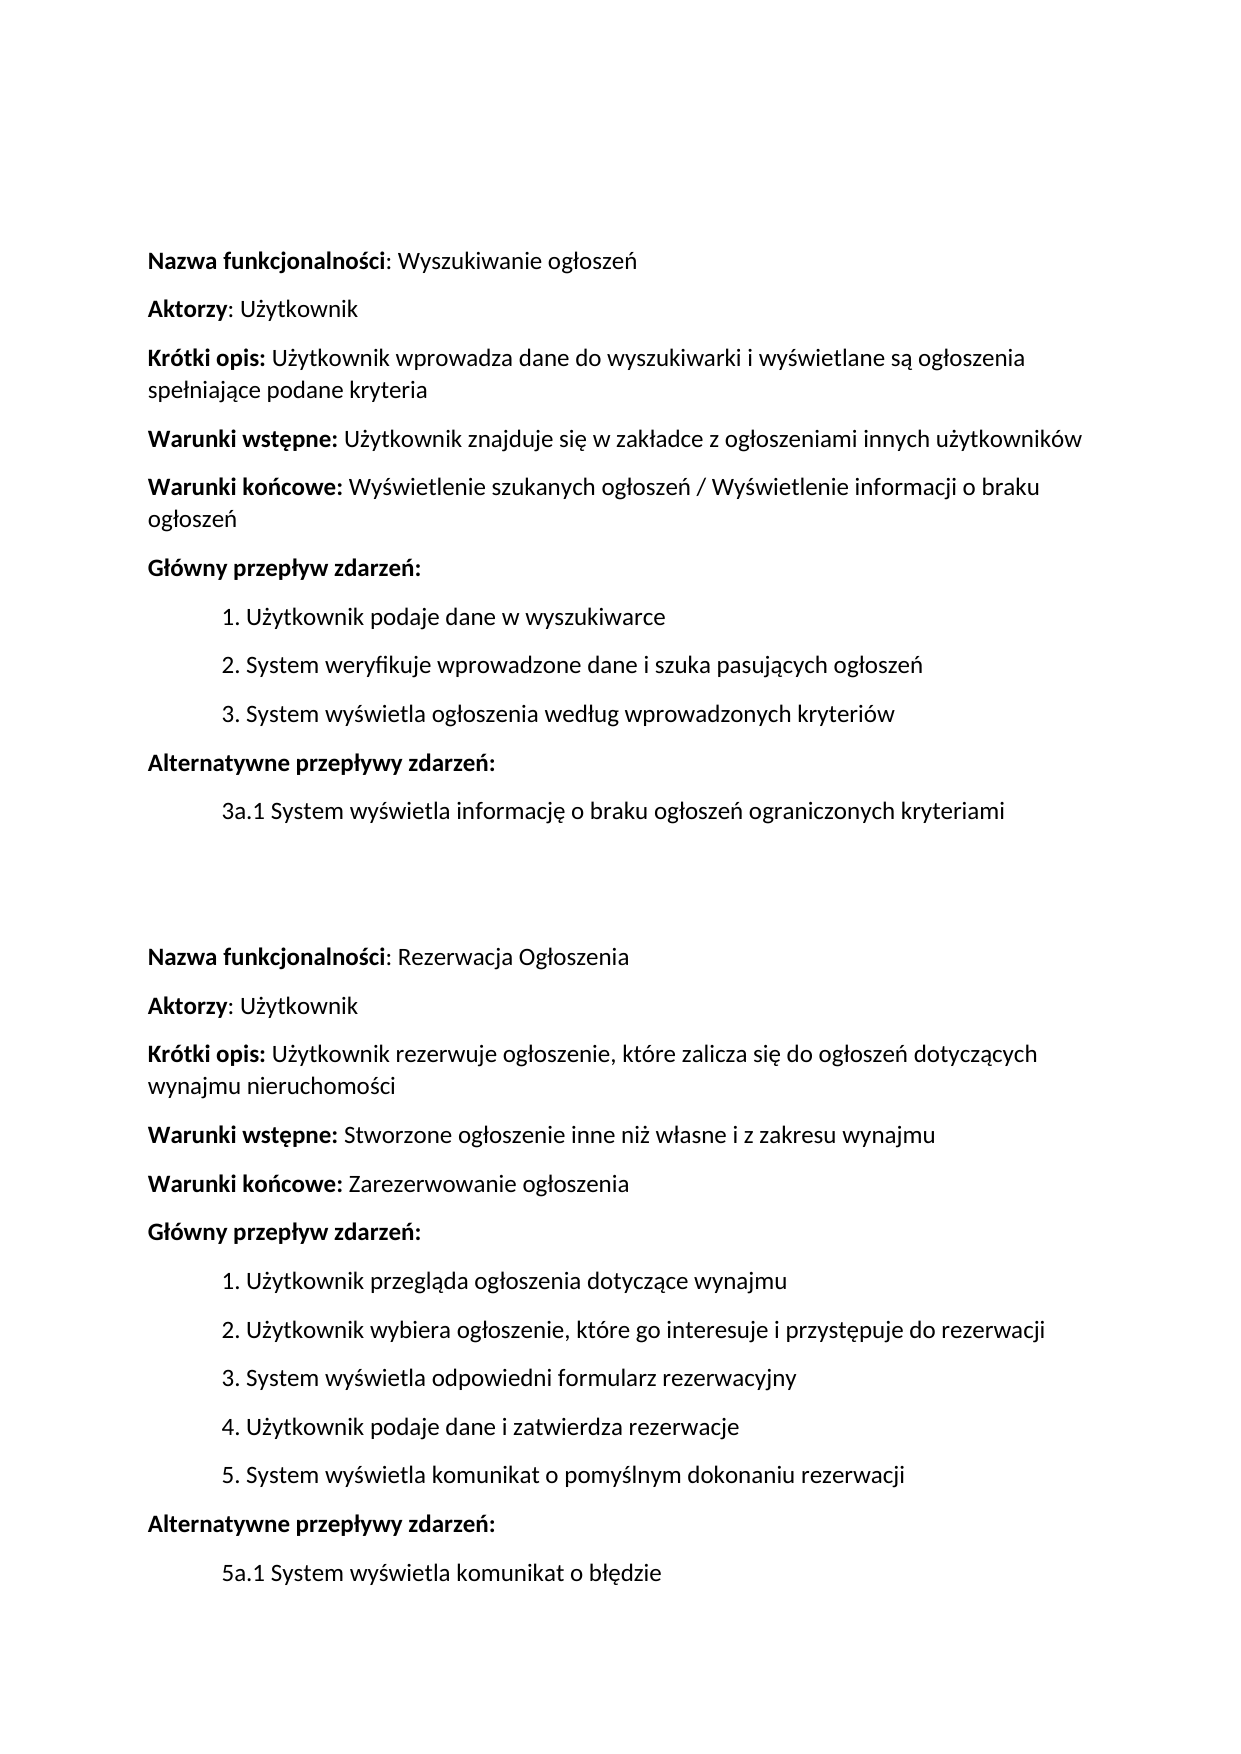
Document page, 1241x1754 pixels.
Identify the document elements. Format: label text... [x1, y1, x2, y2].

text Aktorzy: Użytkownik [148, 293, 1093, 324]
text Główny przepływ zdarzeń: [148, 552, 1093, 583]
text 5a.1 System wyświetla komunikat o błędzie [148, 1557, 1093, 1587]
text 2. System weryfikuje wprowadzone dane i szuka pasujących ogłoszeń [148, 649, 1093, 680]
text Warunki wstępne: Użytkownik znajduje się w zakładce z ogłoszeniami innych użytkowników [148, 423, 1093, 453]
text Główny przepływ zdarzeń: [148, 1216, 1093, 1247]
text Aktorzy: Użytkownik [148, 990, 1093, 1020]
text 4. Użytkownik podaje dane i zatwierdza rezerwacje [221, 1411, 1093, 1442]
text 3a.1 System wyświetla informację o braku ogłoszeń ograniczonych kryteriami [148, 795, 1093, 826]
text Warunki końcowe: Wyświetlenie szukanych ogłoszeń / Wyświetlenie informacji o braku ogłoszeń [148, 471, 1093, 534]
text 2. Użytkownik wybiera ogłoszenie, które go interesuje i przystępuje do rezerwacji [221, 1314, 1093, 1344]
text 1. Użytkownik podaje dane w wyszukiwarce [148, 601, 1093, 631]
text Krótki opis: Użytkownik rezerwuje ogłoszenie, które zalicza się do ogłoszeń dotyczących wynajmu nieruchomości [148, 1038, 1093, 1101]
text 3. System wyświetla ogłoszenia według wprowadzonych kryteriów [148, 698, 1093, 728]
text Warunki wstępne: Stworzone ogłoszenie inne niż własne i z zakresu wynajmu [148, 1119, 1093, 1150]
text Nazwa funkcjonalności: Rezerwacja Ogłoszenia [148, 941, 1093, 972]
text 5. System wyświetla komunikat o pomyślnym dokonaniu rezerwacji [221, 1460, 1093, 1490]
text 1. Użytkownik przegląda ogłoszenia dotyczące wynajmu [148, 1265, 1093, 1296]
text Krótki opis: Użytkownik wprowadza dane do wyszukiwarki i wyświetlane są ogłoszenia spełniające podane kryteria [148, 342, 1093, 405]
text 3. System wyświetla odpowiedni formularz rezerwacyjny [221, 1362, 1093, 1393]
text Alternatywne przepływy zdarzeń: [148, 1508, 1093, 1539]
text Warunki końcowe: Zarezerwowanie ogłoszenia [148, 1168, 1093, 1198]
text Nazwa funkcjonalności: Wyszukiwanie ogłoszeń [148, 245, 1093, 275]
text Alternatywne przepływy zdarzeń: [148, 747, 1093, 777]
